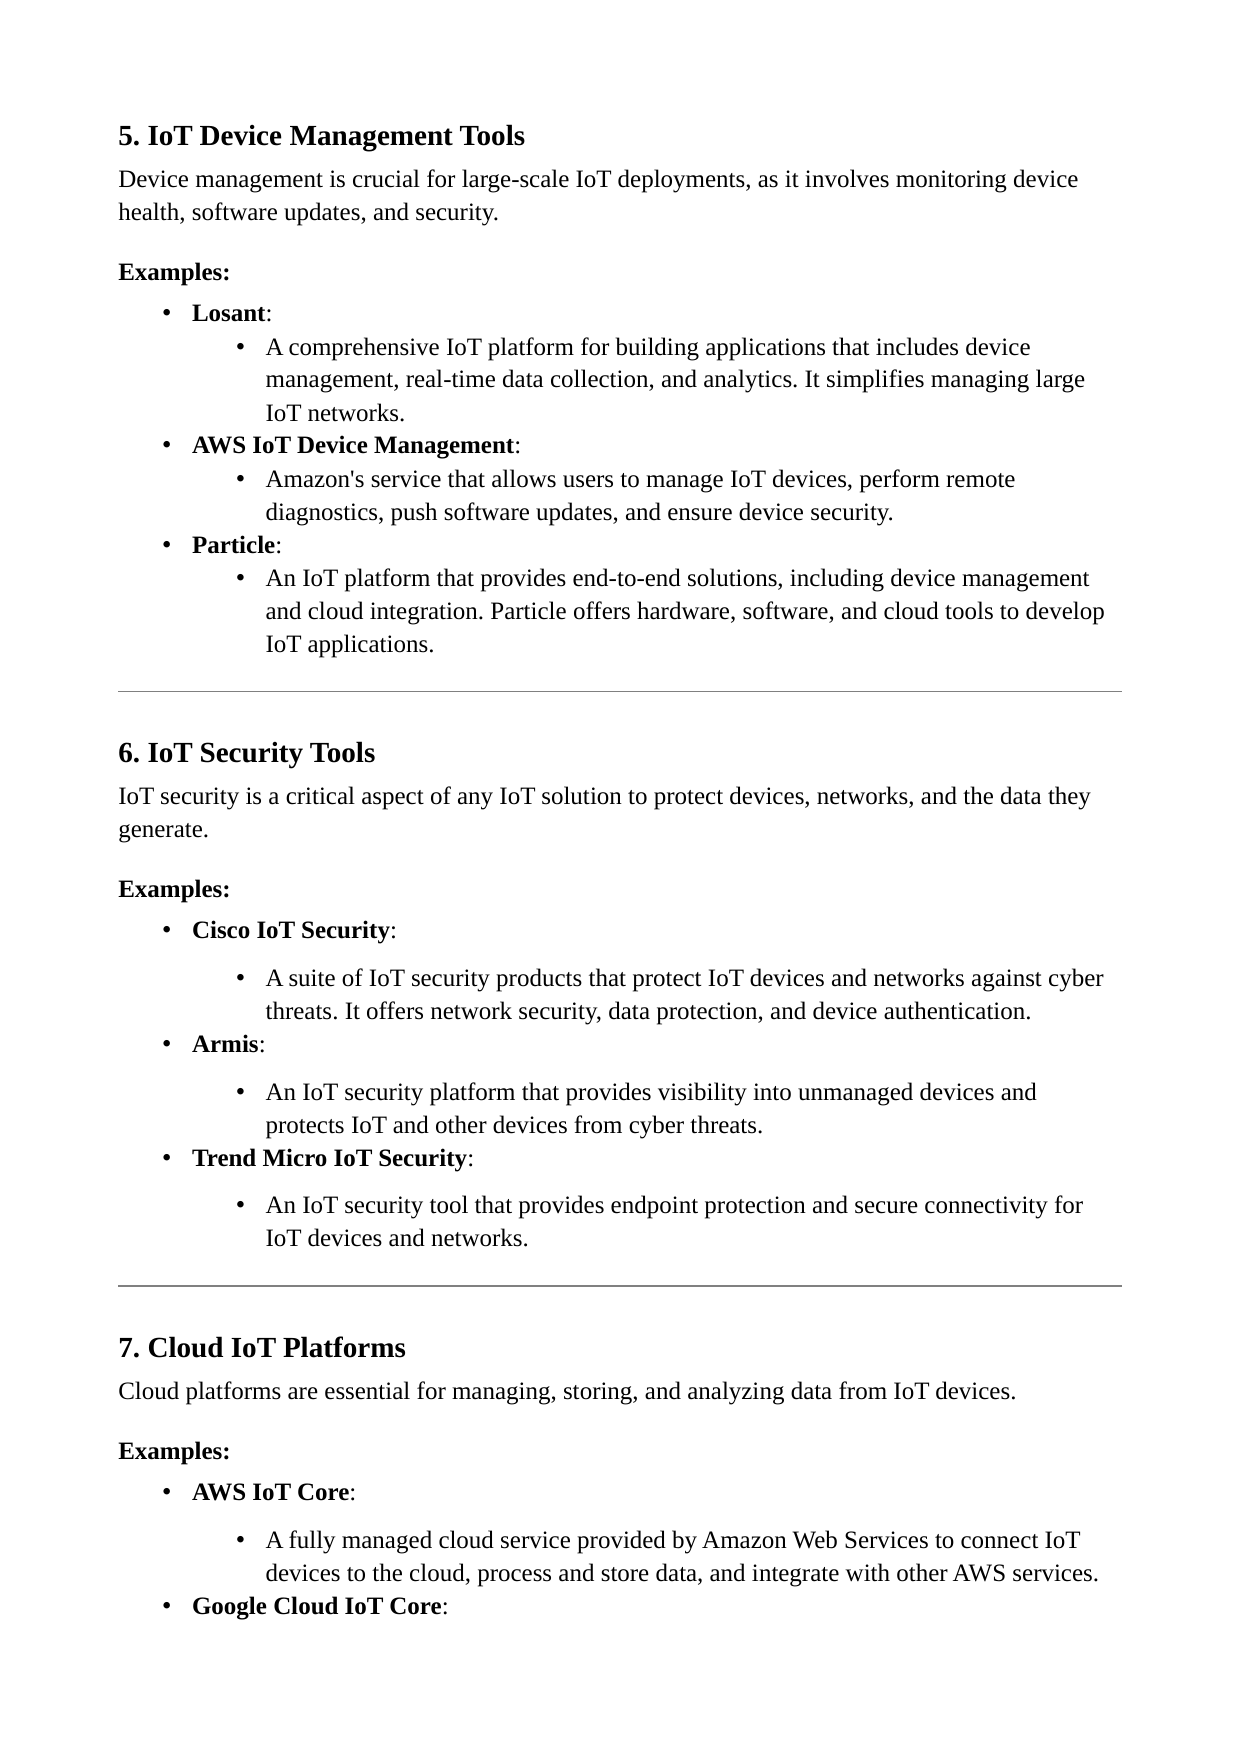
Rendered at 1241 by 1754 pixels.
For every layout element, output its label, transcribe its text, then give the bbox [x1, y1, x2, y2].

list Particle: [162, 530, 1122, 558]
subtitle 6. IoT Security Tools [118, 735, 1122, 769]
text Cloud platforms are essential for managing, storing, and analyzing data from IoT devices. [118, 1376, 1122, 1405]
list AWS IoT Device Management: [162, 431, 1122, 459]
text Device management is crucial for large-scale IoT deployments, as it involves monitoring device health, software updates, and security. [118, 164, 1122, 226]
subtitle Examples: [118, 257, 1122, 286]
list An IoT platform that provides end-to-end solutions, including device management and cloud integration. Particle offers hardware, software, and cloud tools to develop IoT applications. [236, 563, 1122, 657]
list Losant: [162, 298, 1122, 327]
list A fully managed cloud service provided by Amazon Web Services to connect IoT devices to the cloud, process and store data, and integrate with other AWS services. [236, 1525, 1122, 1587]
list AWS IoT Core: [162, 1477, 1122, 1506]
list Amazon's service that allows users to manage IoT devices, perform remote diagnostics, push software updates, and ensure device security. [236, 464, 1122, 525]
subtitle 7. Cloud IoT Platforms [118, 1330, 1122, 1363]
list Trend Micro IoT Security: [162, 1143, 1122, 1172]
list An IoT security tool that provides endpoint protection and secure connectivity for IoT devices and networks. [236, 1191, 1122, 1252]
list Cisco IoT Security: [162, 916, 1122, 944]
list A suite of IoT security products that protect IoT devices and networks against cyber threats. It offers network security, data protection, and device authentication. [236, 963, 1122, 1025]
list A comprehensive IoT platform for building applications that includes device management, real-time data collection, and analytics. It simplifies managing large IoT networks. [236, 332, 1122, 426]
list Google Cloud IoT Core: [162, 1591, 1122, 1620]
subtitle Examples: [118, 1436, 1122, 1465]
list Armis: [162, 1029, 1122, 1058]
subtitle 5. IoT Device Management Tools [118, 118, 1122, 152]
text IoT security is a critical aspect of any IoT solution to protect devices, networks, and the data they generate. [118, 781, 1122, 843]
subtitle Examples: [118, 874, 1122, 903]
list An IoT security platform that provides visibility into unmanaged devices and protects IoT and other devices from cyber threats. [236, 1077, 1122, 1139]
